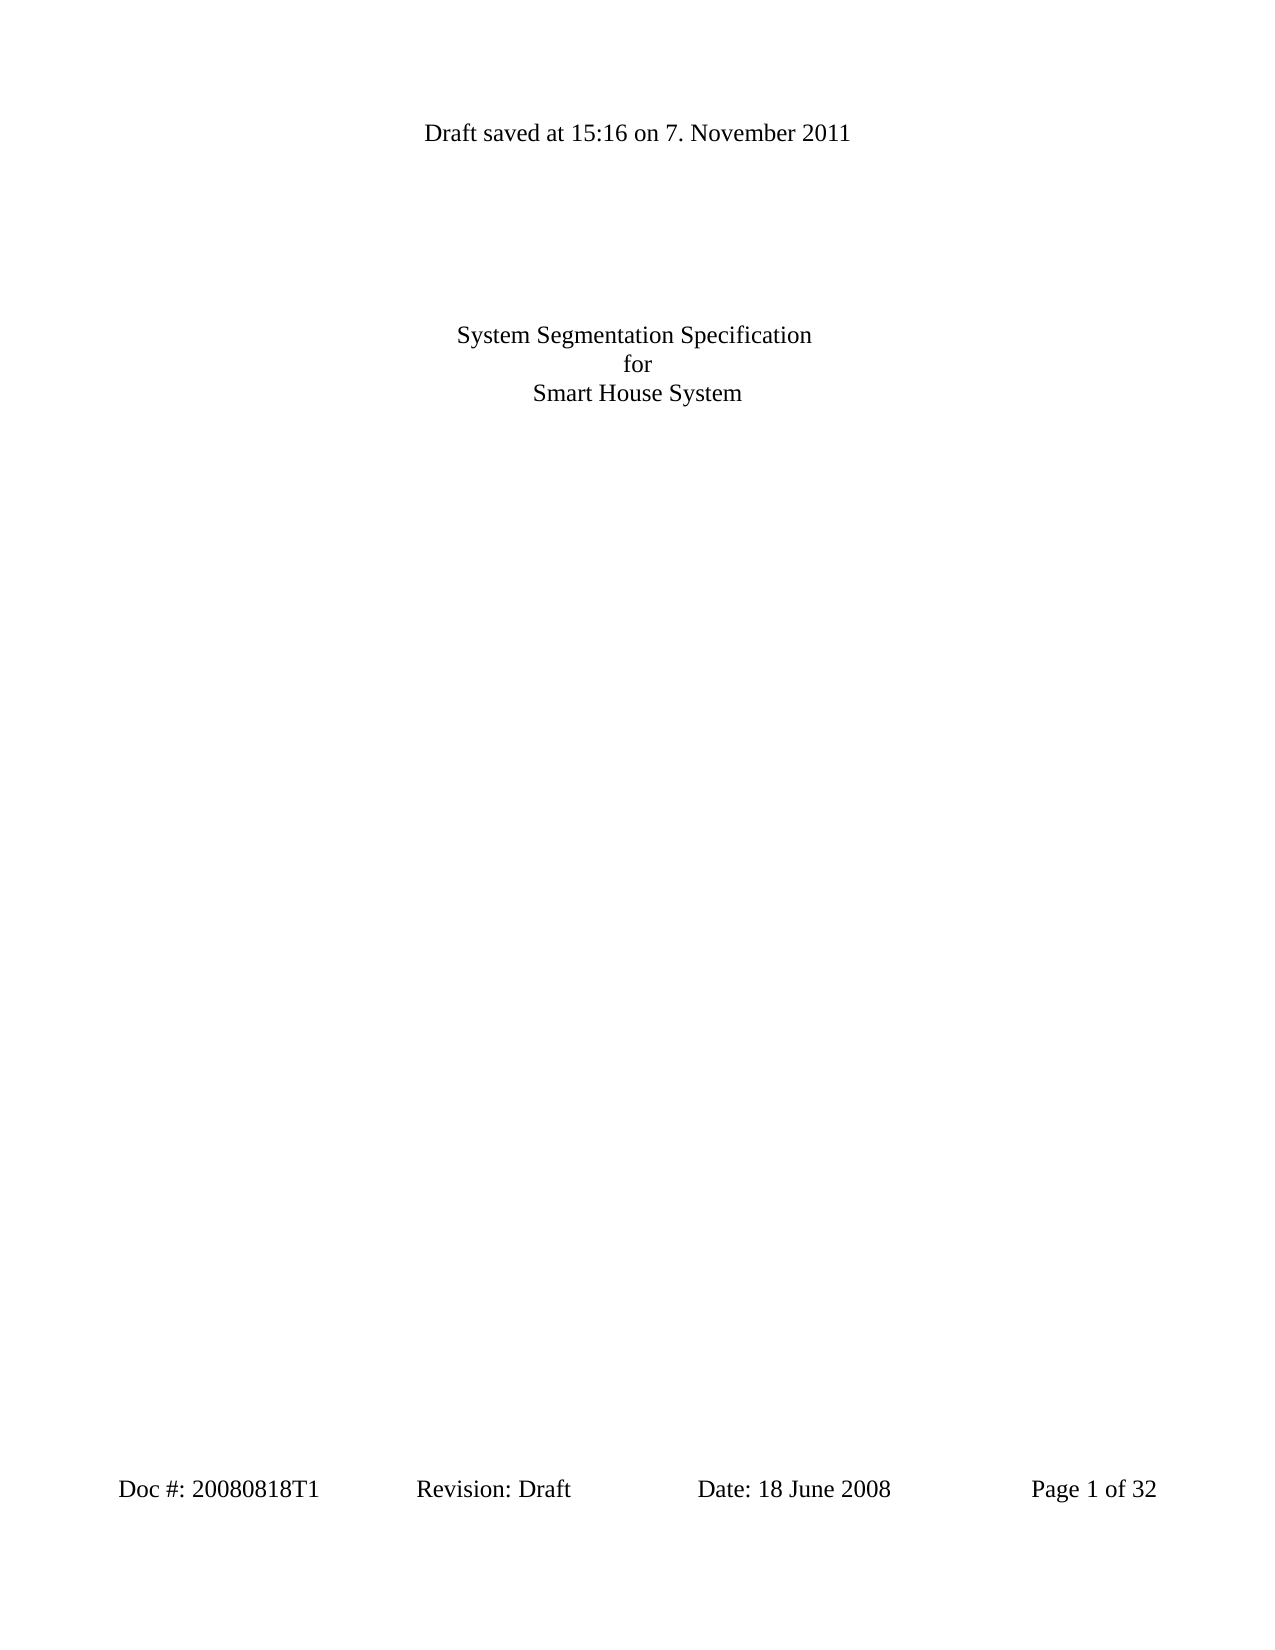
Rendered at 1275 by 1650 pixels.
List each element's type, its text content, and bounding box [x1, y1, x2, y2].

text for [118, 349, 1157, 378]
text Smart House System [118, 378, 1157, 406]
text System Segmentation Specification [118, 320, 1157, 349]
